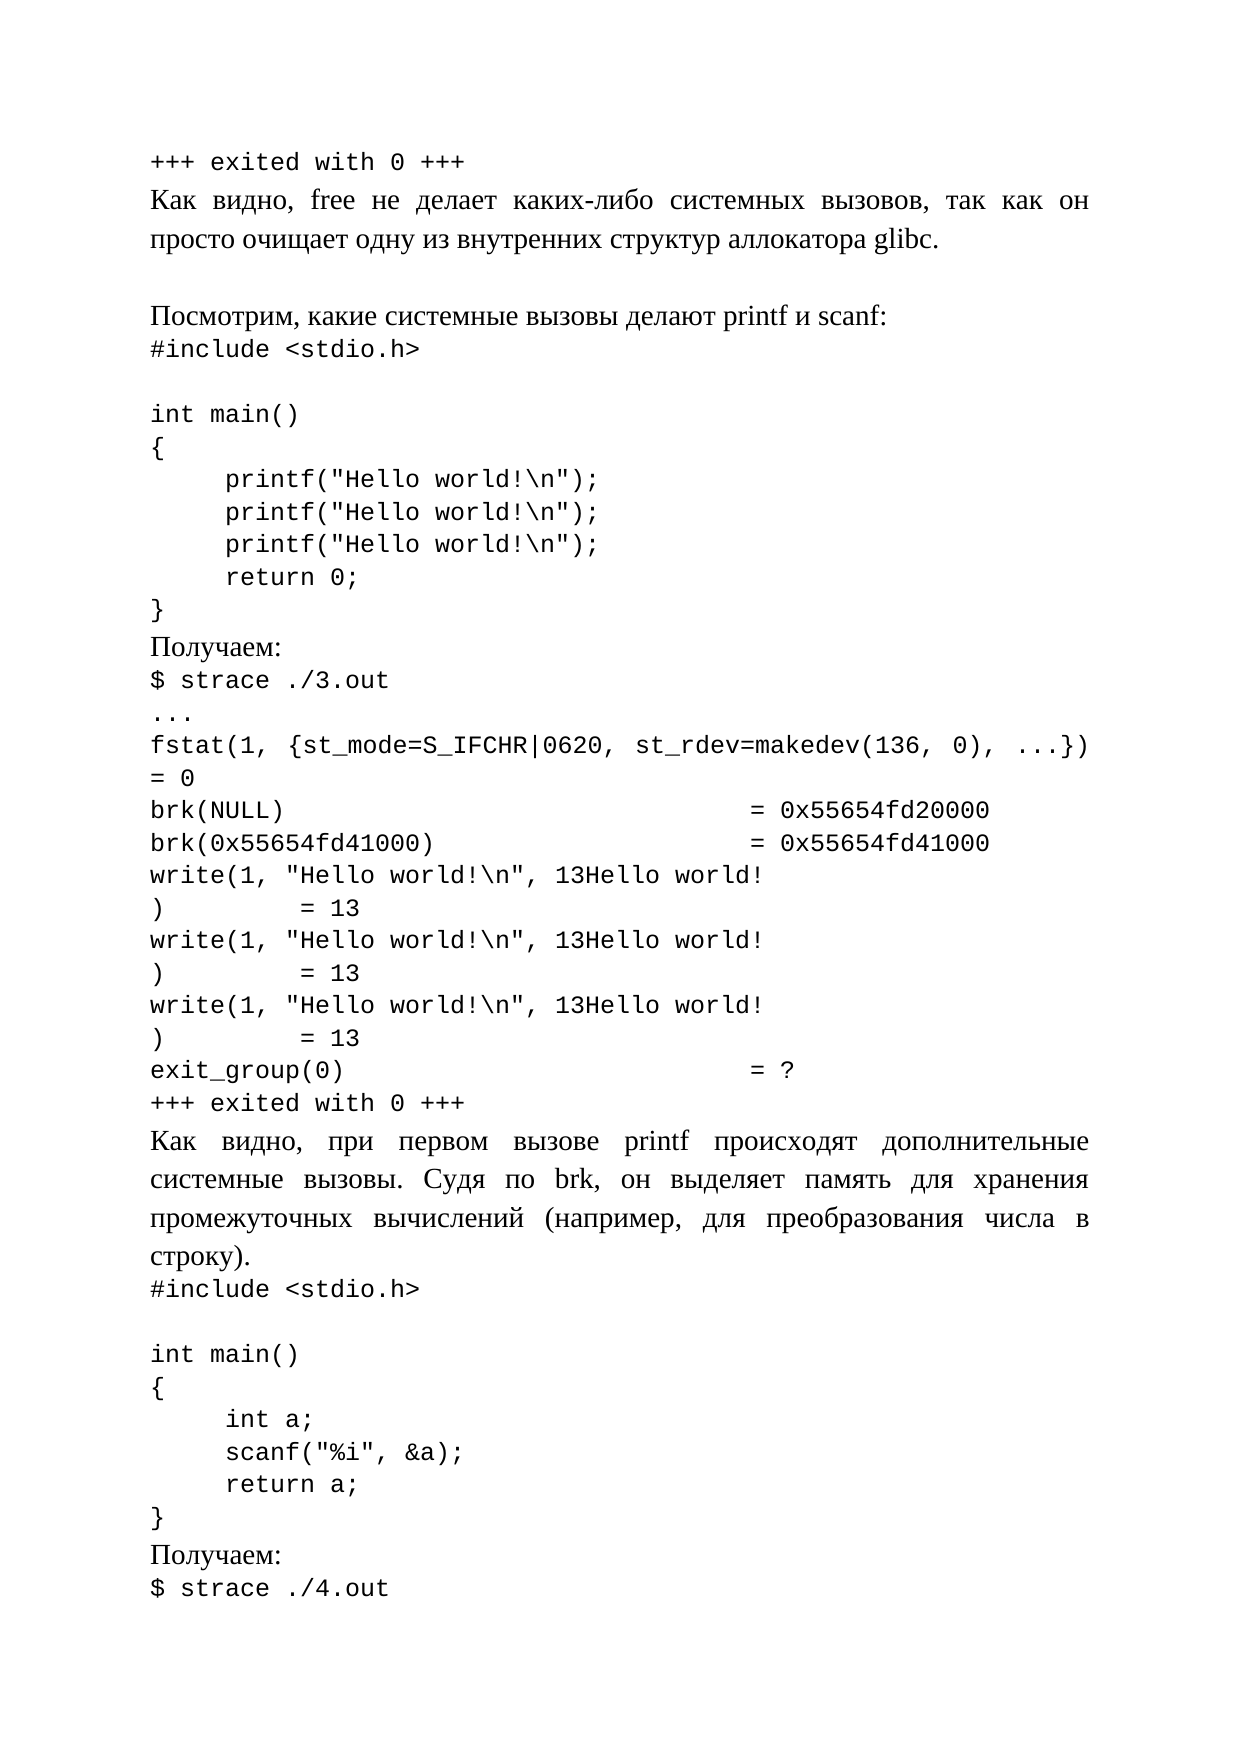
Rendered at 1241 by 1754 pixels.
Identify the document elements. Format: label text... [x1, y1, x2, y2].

text int main() [150, 1342, 1090, 1370]
text return a; [150, 1472, 1090, 1500]
text #include <stdio.h> [150, 337, 1090, 365]
text { [150, 1374, 1090, 1403]
text Получаем: [150, 629, 1090, 663]
text ) = 13 [150, 960, 1090, 988]
text printf("Hello world!\n"); [150, 467, 1090, 495]
text $ strace ./4.out [150, 1575, 1090, 1604]
text Посмотрим, какие системные вызовы делают printf и scanf: [150, 298, 1090, 332]
text return 0; [150, 564, 1090, 592]
text } [150, 597, 1090, 625]
text int a; [150, 1407, 1090, 1435]
text printf("Hello world!\n"); [150, 499, 1090, 527]
text $ strace ./3.out [150, 668, 1090, 696]
text +++ exited with 0 +++ [150, 1090, 1090, 1118]
text exit_group(0) = ? [150, 1058, 1090, 1086]
text brk(NULL) = 0x55654fd20000 [150, 798, 1090, 826]
text } [150, 1504, 1090, 1533]
text #include <stdio.h> [150, 1277, 1090, 1305]
text printf("Hello world!\n"); [150, 532, 1090, 560]
text write(1, "Hello world!\n", 13Hello world! [150, 928, 1090, 956]
text Как видно, при первом вызове printf происходят дополнительные системные вызовы. Судя по brk, он выделяет память для хранения промежуточных вычислений (например, для преобразования числа в строку). [150, 1123, 1090, 1272]
text fstat(1, {st_mode=S_IFCHR|0620, st_rdev=makedev(136, 0), ...}) = 0 [150, 733, 1090, 793]
text scanf("%i", &a); [150, 1439, 1090, 1468]
text ) = 13 [150, 895, 1090, 923]
text Как видно, free не делает каких-либо системных вызовов, так как он просто очищает одну из внутренних структур аллокатора glibc. [150, 182, 1090, 254]
text int main() [150, 402, 1090, 430]
text write(1, "Hello world!\n", 13Hello world! [150, 993, 1090, 1021]
text brk(0x55654fd41000) = 0x55654fd41000 [150, 830, 1090, 858]
text ) = 13 [150, 1025, 1090, 1053]
text Получаем: [150, 1537, 1090, 1570]
text ... [150, 700, 1090, 728]
text write(1, "Hello world!\n", 13Hello world! [150, 863, 1090, 891]
text { [150, 434, 1090, 462]
text +++ exited with 0 +++ [150, 150, 1090, 178]
